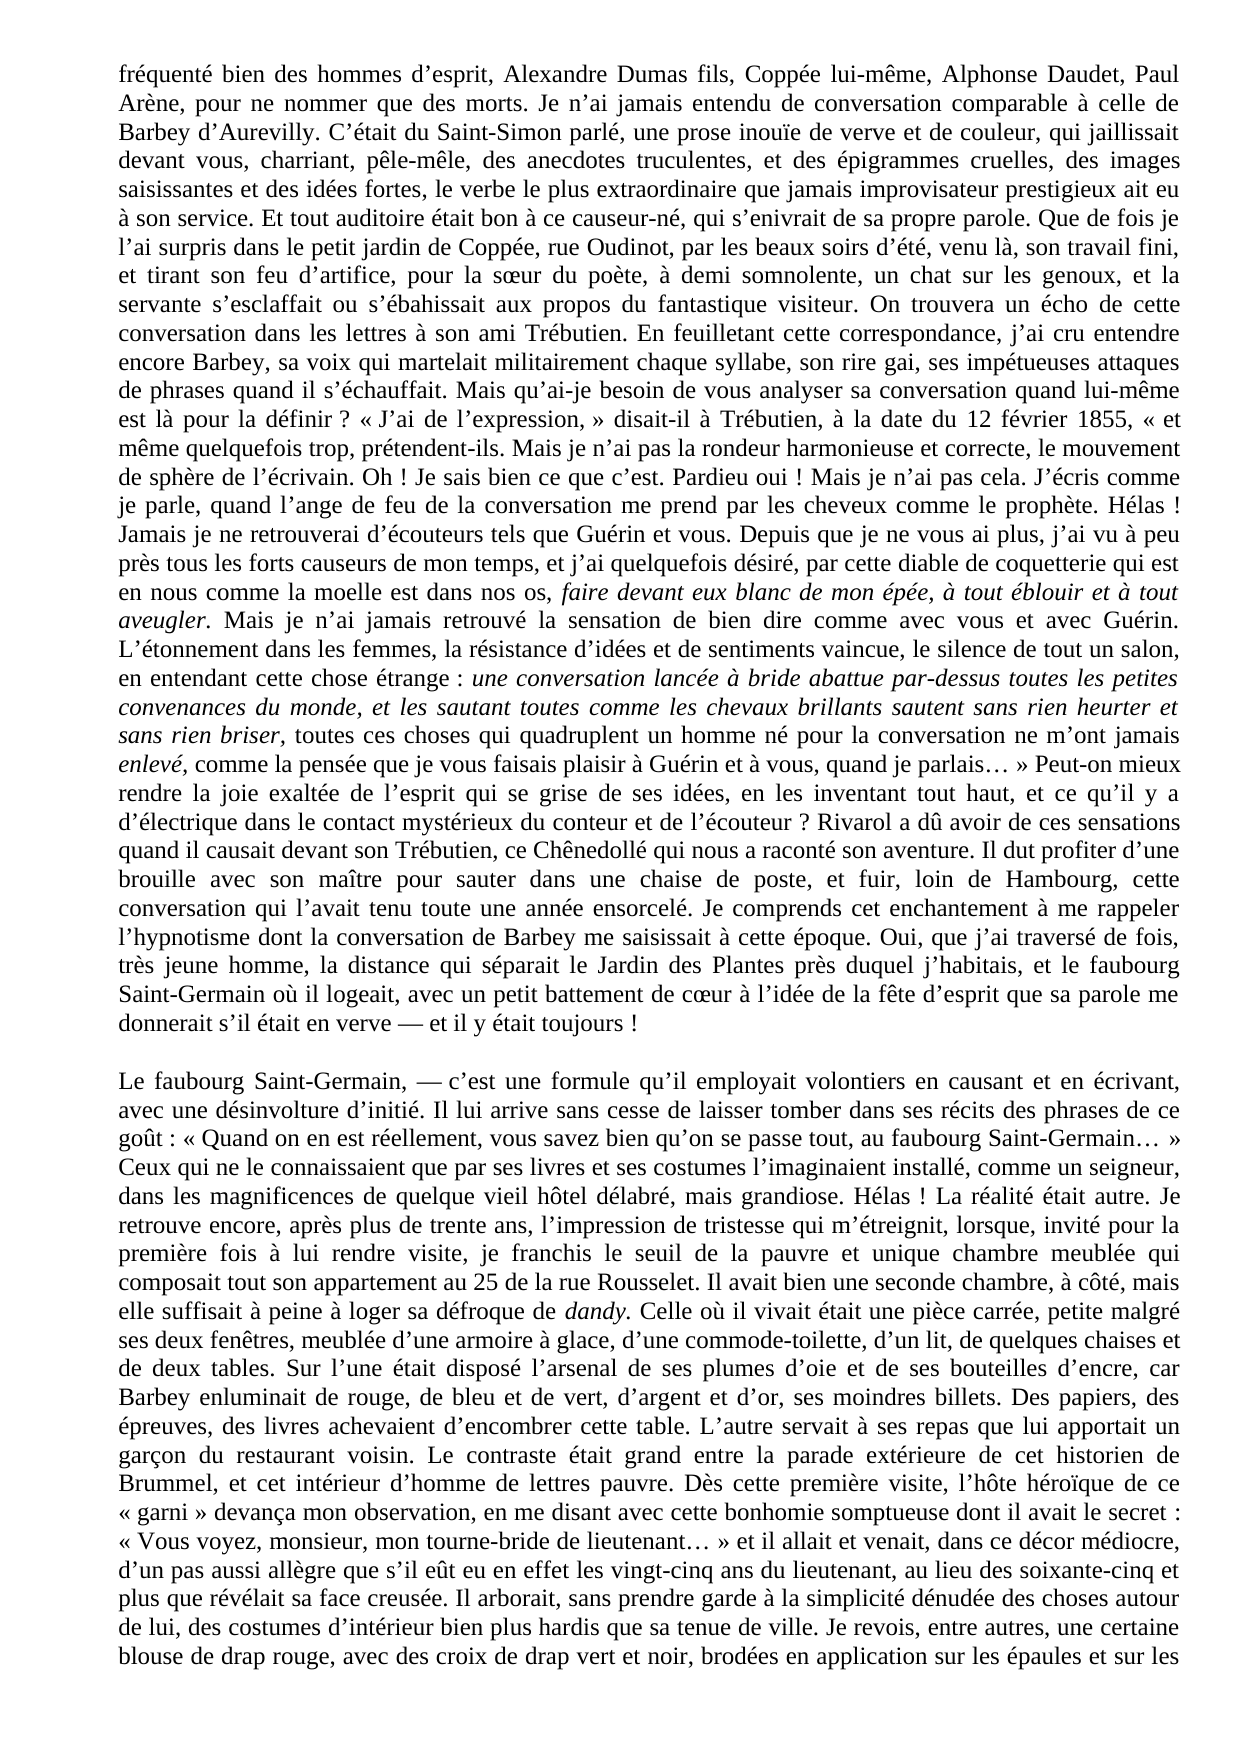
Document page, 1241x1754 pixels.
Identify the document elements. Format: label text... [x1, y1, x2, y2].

text Le faubourg Saint-Germain, — c’est une formule qu’il employait volontiers en causant et en écrivant, avec une désinvolture d’initié. Il lui arrive sans cesse de laisser tomber dans ses récits des phrases de ce goût : « Quand on en est réellement, vous savez bien qu’on se passe tout, au faubourg Saint-Germain… » Ceux qui ne le connaissaient que par ses livres et ses costumes l’imaginaient installé, comme un seigneur, dans les magnificences de quelque vieil hôtel délabré, mais grandiose. Hélas ! La réalité était autre. Je retrouve encore, après plus de trente ans, l’impression de tristesse qui m’étreignit, lorsque, invité pour la première fois à lui rendre visite, je franchis le seuil de la pauvre et unique chambre meublée qui composait tout son appartement au 25 de la rue Rousselet. Il avait bien une seconde chambre, à côté, mais elle suffisait à peine à loger sa défroque de dandy. Celle où il vivait était une pièce carrée, petite malgré ses deux fenêtres, meublée d’une armoire à glace, d’une commode-toilette, d’un lit, de quelques chaises et de deux tables. Sur l’une était disposé l’arsenal de ses plumes d’oie et de ses bouteilles d’encre, car Barbey enluminait de rouge, de bleu et de vert, d’argent et d’or, ses moindres billets. Des papiers, des épreuves, des livres achevaient d’encombrer cette table. L’autre servait à ses repas que lui apportait un garçon du restaurant voisin. Le contraste était grand entre la parade extérieure de cet historien de Brummel, et cet intérieur d’homme de lettres pauvre. Dès cette première visite, l’hôte héroïque de ce « garni » devança mon observation, en me disant avec cette bonhomie somptueuse dont il avait le secret : « Vous voyez, monsieur, mon tourne-bride de lieutenant… » et il allait et venait, dans ce décor médiocre, d’un pas aussi allègre que s’il eût eu en effet les vingt-cinq ans du lieutenant, au lieu des soixante-cinq et plus que révélait sa face creusée. Il arborait, sans prendre garde à la simplicité dénudée des choses autour de lui, des costumes d’intérieur bien plus hardis que sa tenue de ville. Je revois, entre autres, une certaine blouse de drap rouge, avec des croix de drap vert et noir, brodées en application sur les épaules et sur les [118, 1066, 1181, 1670]
text fréquenté bien des hommes d’esprit, Alexandre Dumas fils, Coppée lui-même, Alphonse Daudet, Paul Arène, pour ne nommer que des morts. Je n’ai jamais entendu de conversation comparable à celle de Barbey d’Aurevilly. C’était du Saint-Simon parlé, une prose inouïe de verve et de couleur, qui jaillissait devant vous, charriant, pêle-mêle, des anecdotes truculentes, et des épigrammes cruelles, des images saisissantes et des idées fortes, le verbe le plus extraordinaire que jamais improvisateur prestigieux ait eu à son service. Et tout auditoire était bon à ce causeur-né, qui s’enivrait de sa propre parole. Que de fois je l’ai surpris dans le petit jardin de Coppée, rue Oudinot, par les beaux soirs d’été, venu là, son travail fini, et tirant son feu d’artifice, pour la sœur du poète, à demi somnolente, un chat sur les genoux, et la servante s’esclaffait ou s’ébahissait aux propos du fantastique visiteur. On trouvera un écho de cette conversation dans les lettres à son ami Trébutien. En feuilletant cette correspondance, j’ai cru entendre encore Barbey, sa voix qui martelait militairement chaque syllabe, son rire gai, ses impétueuses attaques de phrases quand il s’échauffait. Mais qu’ai-je besoin de vous analyser sa conversation quand lui-même est là pour la définir ? « J’ai de l’expression, » disait-il à Trébutien, à la date du 12 février 1855, « et même quelquefois trop, prétendent-ils. Mais je n’ai pas la rondeur harmonieuse et correcte, le mouvement de sphère de l’écrivain. Oh ! Je sais bien ce que c’est. Pardieu oui ! Mais je n’ai pas cela. J’écris comme je parle, quand l’ange de feu de la conversation me prend par les cheveux comme le prophète. Hélas ! Jamais je ne retrouverai d’écouteurs tels que Guérin et vous. Depuis que je ne vous ai plus, j’ai vu à peu près tous les forts causeurs de mon temps, et j’ai quelquefois désiré, par cette diable de coquetterie qui est en nous comme la moelle est dans nos os, faire devant eux blanc de mon épée, à tout éblouir et à tout aveugler. Mais je n’ai jamais retrouvé la sensation de bien dire comme avec vous et avec Guérin. L’étonnement dans les femmes, la résistance d’idées et de sentiments vaincue, le silence de tout un salon, en entendant cette chose étrange : une conversation lancée à bride abattue par-dessus toutes les petites convenances du monde, et les sautant toutes comme les chevaux brillants sautent sans rien heurter et sans rien briser, toutes ces choses qui quadruplent un homme né pour la conversation ne m’ont jamais enlevé, comme la pensée que je vous faisais plaisir à Guérin et à vous, quand je parlais… » Peut-on mieux rendre la joie exaltée de l’esprit qui se grise de ses idées, en les inventant tout haut, et ce qu’il y a d’électrique dans le contact mystérieux du conteur et de l’écouteur ? Rivarol a dû avoir de ces sensations quand il causait devant son Trébutien, ce Chênedollé qui nous a raconté son aventure. Il dut profiter d’une brouille avec son maître pour sauter dans une chaise de poste, et fuir, loin de Hambourg, cette conversation qui l’avait tenu toute une année ensorcelé. Je comprends cet enchantement à me rappeler l’hypnotisme dont la conversation de Barbey me saisissait à cette époque. Oui, que j’ai traversé de fois, très jeune homme, la distance qui séparait le Jardin des Plantes près duquel j’habitais, et le faubourg Saint-Germain où il logeait, avec un petit battement de cœur à l’idée de la fête d’esprit que sa parole me donnerait s’il était en verve — et il y était toujours ! [118, 59, 1181, 1037]
